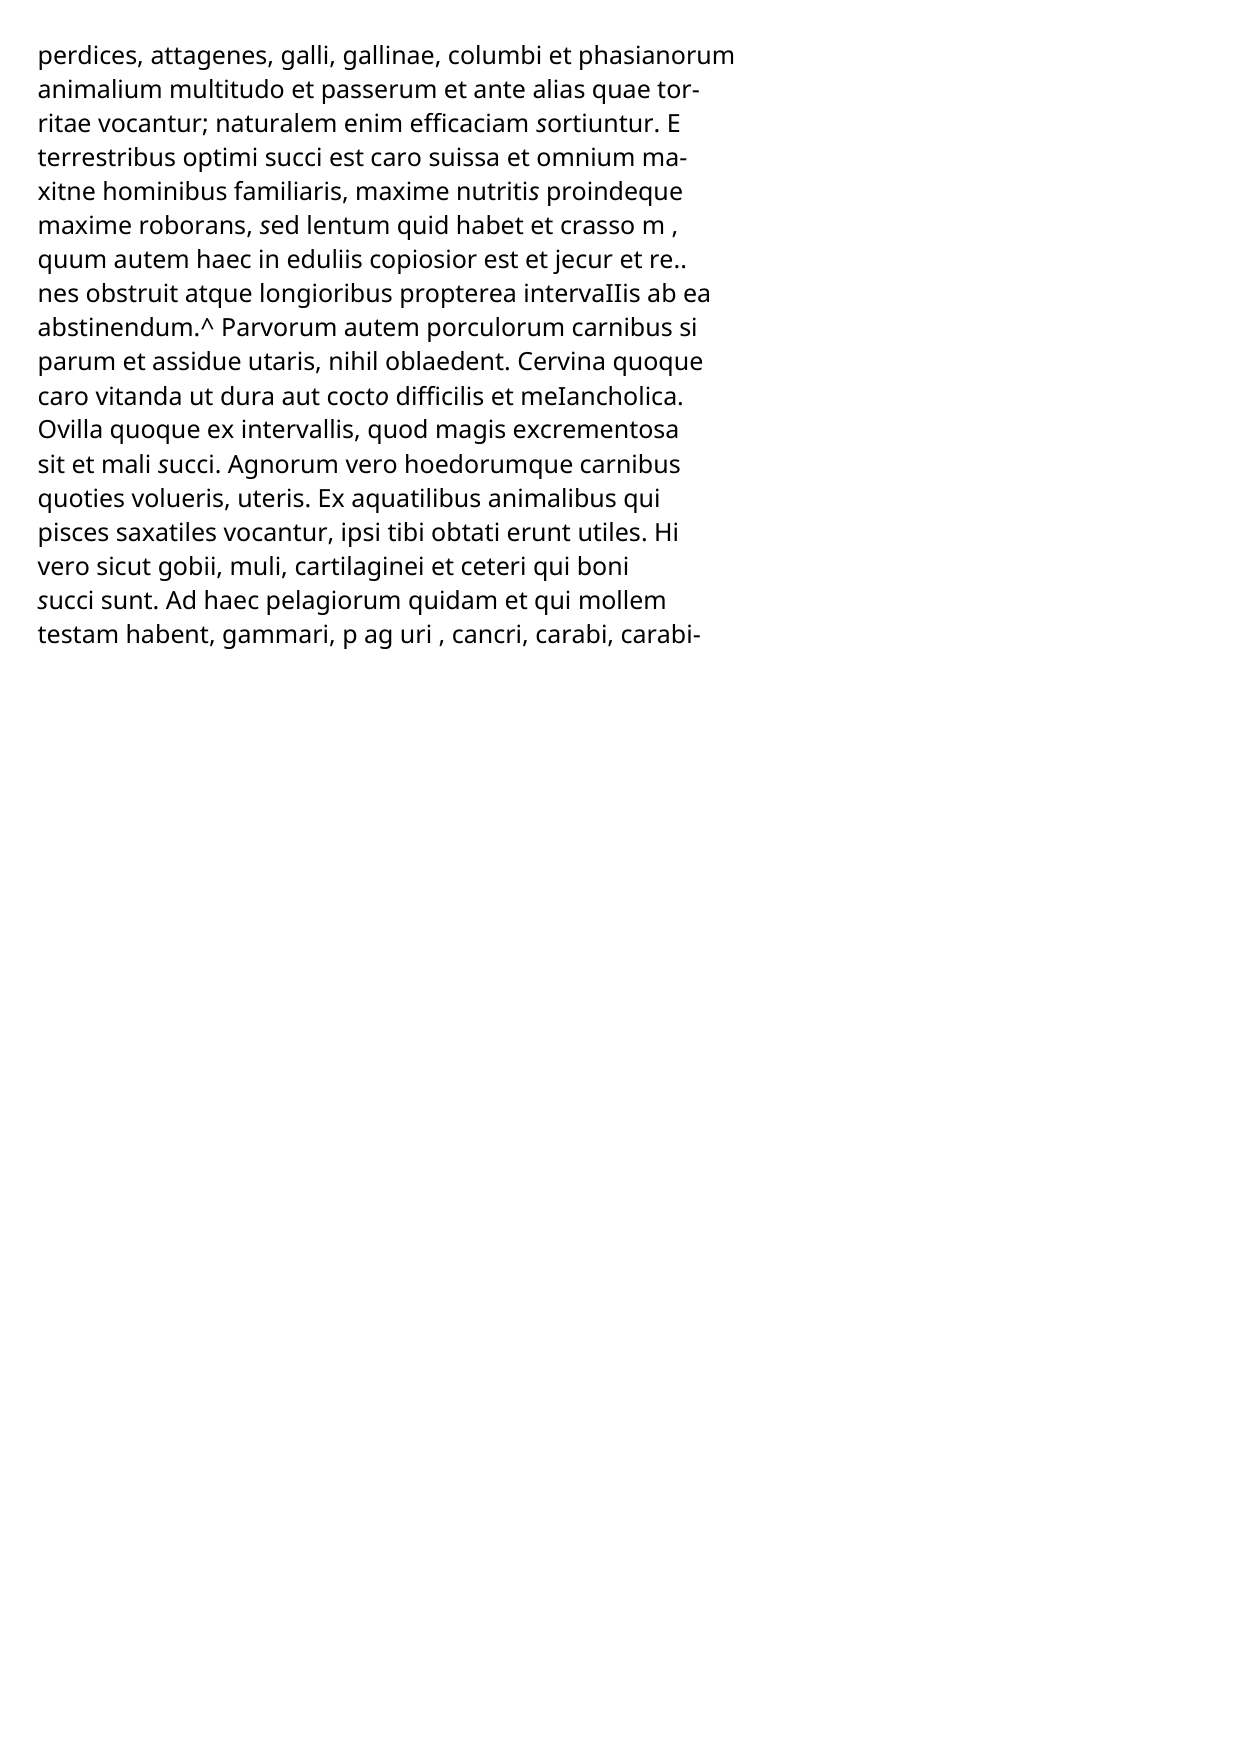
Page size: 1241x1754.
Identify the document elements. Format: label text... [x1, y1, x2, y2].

text perdices, attagenes, galli, gallinae, columbi et phasianorum animalium multitudo et passerum et ante alias quae tor- ritae vocantur; naturalem enim efficaciam sortiuntur. E terrestribus optimi succi est caro suissa et omnium ma- xitne hominibus familiaris, maxime nutritis proindeque maxime roborans, sed lentum quid habet et crasso m , quum autem haec in eduliis copiosior est et jecur et re.. nes obstruit atque longioribus propterea intervaIIis ab ea abstinendum.^ Parvorum autem porculorum carnibus si parum et assidue utaris, nihil oblaedent. Cervina quoque caro vitanda ut dura aut cocto difficilis et meIancholica. Ovilla quoque ex intervallis, quod magis excrementosa sit et mali succi. Agnorum vero hoedorumque carnibus quoties volueris, uteris. Ex aquatilibus animalibus qui pisces saxatiles vocantur, ipsi tibi obtati erunt utiles. Hi vero sicut gobii, muli, cartilaginei et ceteri qui boni succi sunt. Ad haec pelagiorum quidam et qui mollem testam habent, gammari, p ag uri , cancri, carabi, carabi- [37, 37, 1203, 651]
